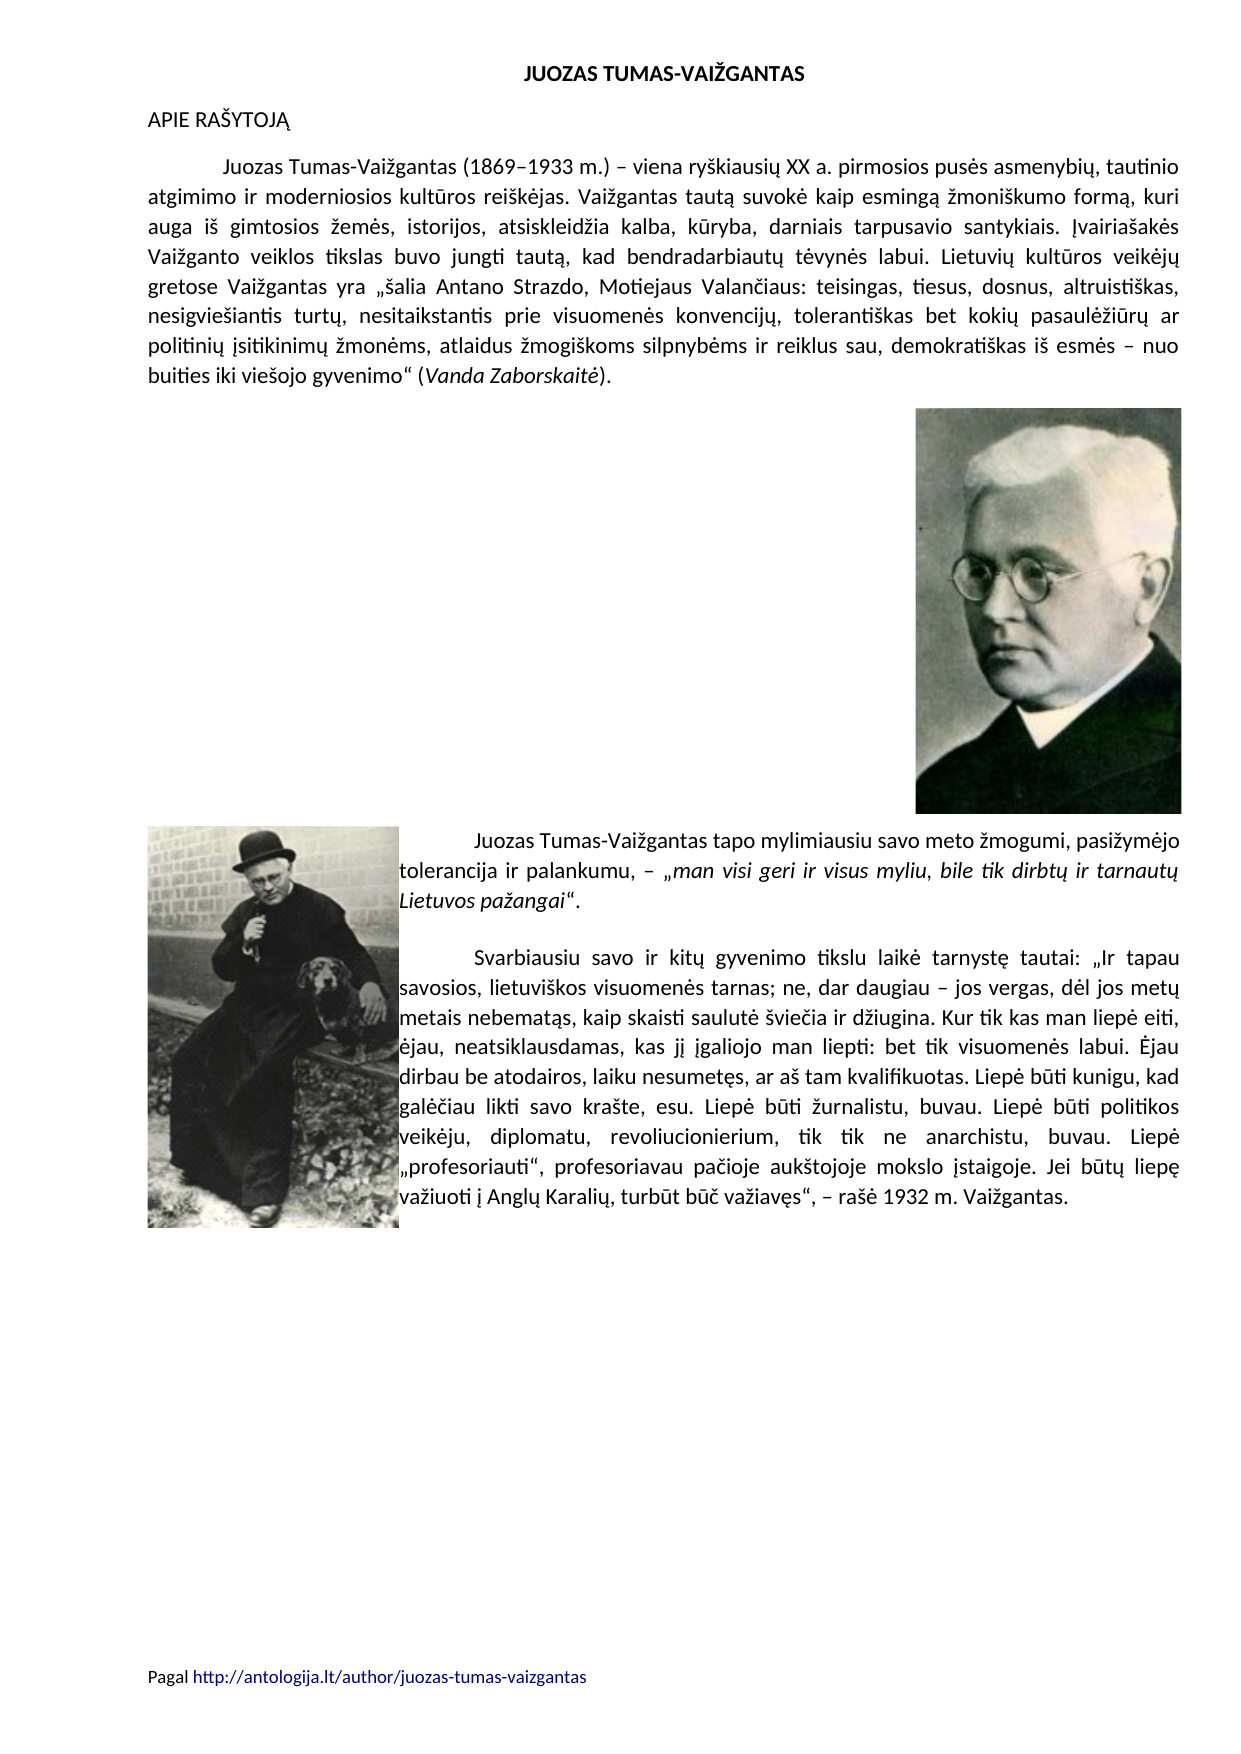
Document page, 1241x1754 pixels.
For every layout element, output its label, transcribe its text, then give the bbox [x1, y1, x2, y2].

text Juozas Tumas-Vaižgantas (1869–1933 m.) – viena ryškiausių XX a. pirmosios pusės asmenybių, tautinio atgimimo ir moderniosios kultūros reiškėjas. Vaižgantas tautą suvokė kaip esmingą žmoniškumo formą, kuri auga iš gimtosios žemės, istorijos, atsiskleidžia kalba, kūryba, darniais tarpusavio santykiais. Įvairiašakės Vaižganto veiklos tikslas buvo jungti tautą, kad bendradarbiautų tėvynės labui. Lietuvių kultūros veikėjų gretose Vaižgantas yra „šalia Antano Strazdo, Motiejaus Valančiaus: teisingas, tiesus, dosnus, altruistiškas, nesigviešiantis turtų, nesitaikstantis prie visuomenės konvencijų, tolerantiškas bet kokių pasaulėžiūrų ar politinių įsitikinimų žmonėms, atlaidus žmogiškoms silpnybėms ir reiklus sau, demokratiškas iš esmės – nuo buities iki viešojo gyvenimo“ (Vanda Zaborskaitė). [148, 152, 1181, 389]
text APIE RAŠYTOJĄ [148, 106, 1181, 134]
picture [915, 408, 1182, 814]
text Juozas Tumas-Vaižgantas tapo mylimiausiu savo meto žmogumi, pasižymėjo tolerancija ir palankumu, – „man visi geri ir visus myliu, bile tik dirbtų ir tarnautų Lietuvos pažangai“. [399, 826, 1181, 914]
text JUOZAS TUMAS-VAIŽGANTAS [148, 59, 1181, 87]
text Svarbiausiu savo ir kitų gyvenimo tikslu laikė tarnystę tautai: „Ir tapau savosios, lietuviškos visuomenės tarnas; ne, dar daugiau – jos vergas, dėl jos metų metais nebematąs, kaip skaisti saulutė šviečia ir džiugina. Kur tik kas man liepė eiti, ėjau, neatsiklausdamas, kas jį įgaliojo man liepti: bet tik visuomenės labui. Ėjau dirbau be atodairos, laiku nesumetęs, ar aš tam kvalifikuotas. Liepė būti kunigu, kad galėčiau likti savo krašte, esu. Liepė būti žurnalistu, buvau. Liepė būti politikos veikėju, diplomatu, revoliucionierium, tik tik ne anarchistu, buvau. Liepė „profesoriauti“, profesoriavau pačioje aukštojoje mokslo įstaigoje. Jei būtų liepę važiuoti į Anglų Karalių, turbūt būč važiavęs“, – rašė 1932 m. Vaižgantas. [399, 943, 1181, 1210]
